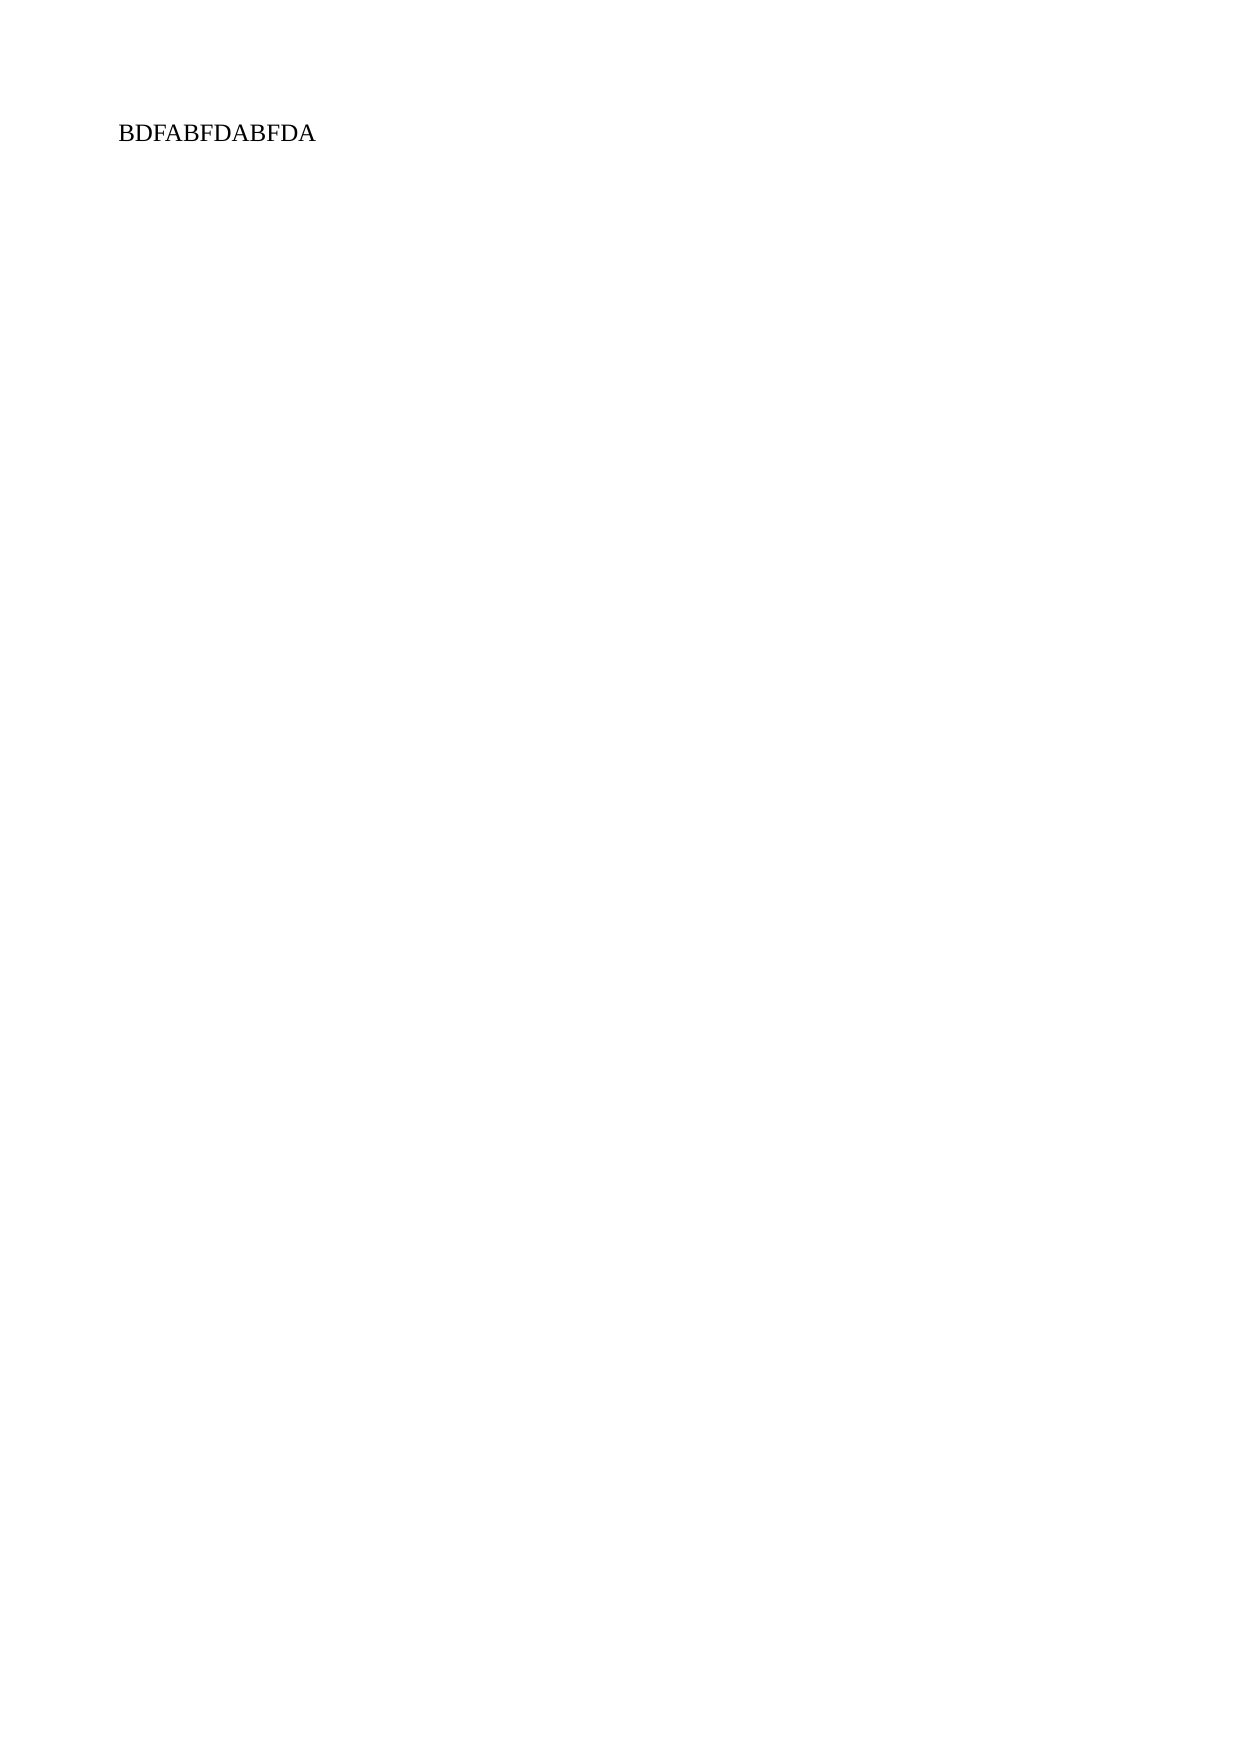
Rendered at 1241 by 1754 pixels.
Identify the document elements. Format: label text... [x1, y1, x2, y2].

text BDFABFDABFDA [118, 118, 1122, 147]
